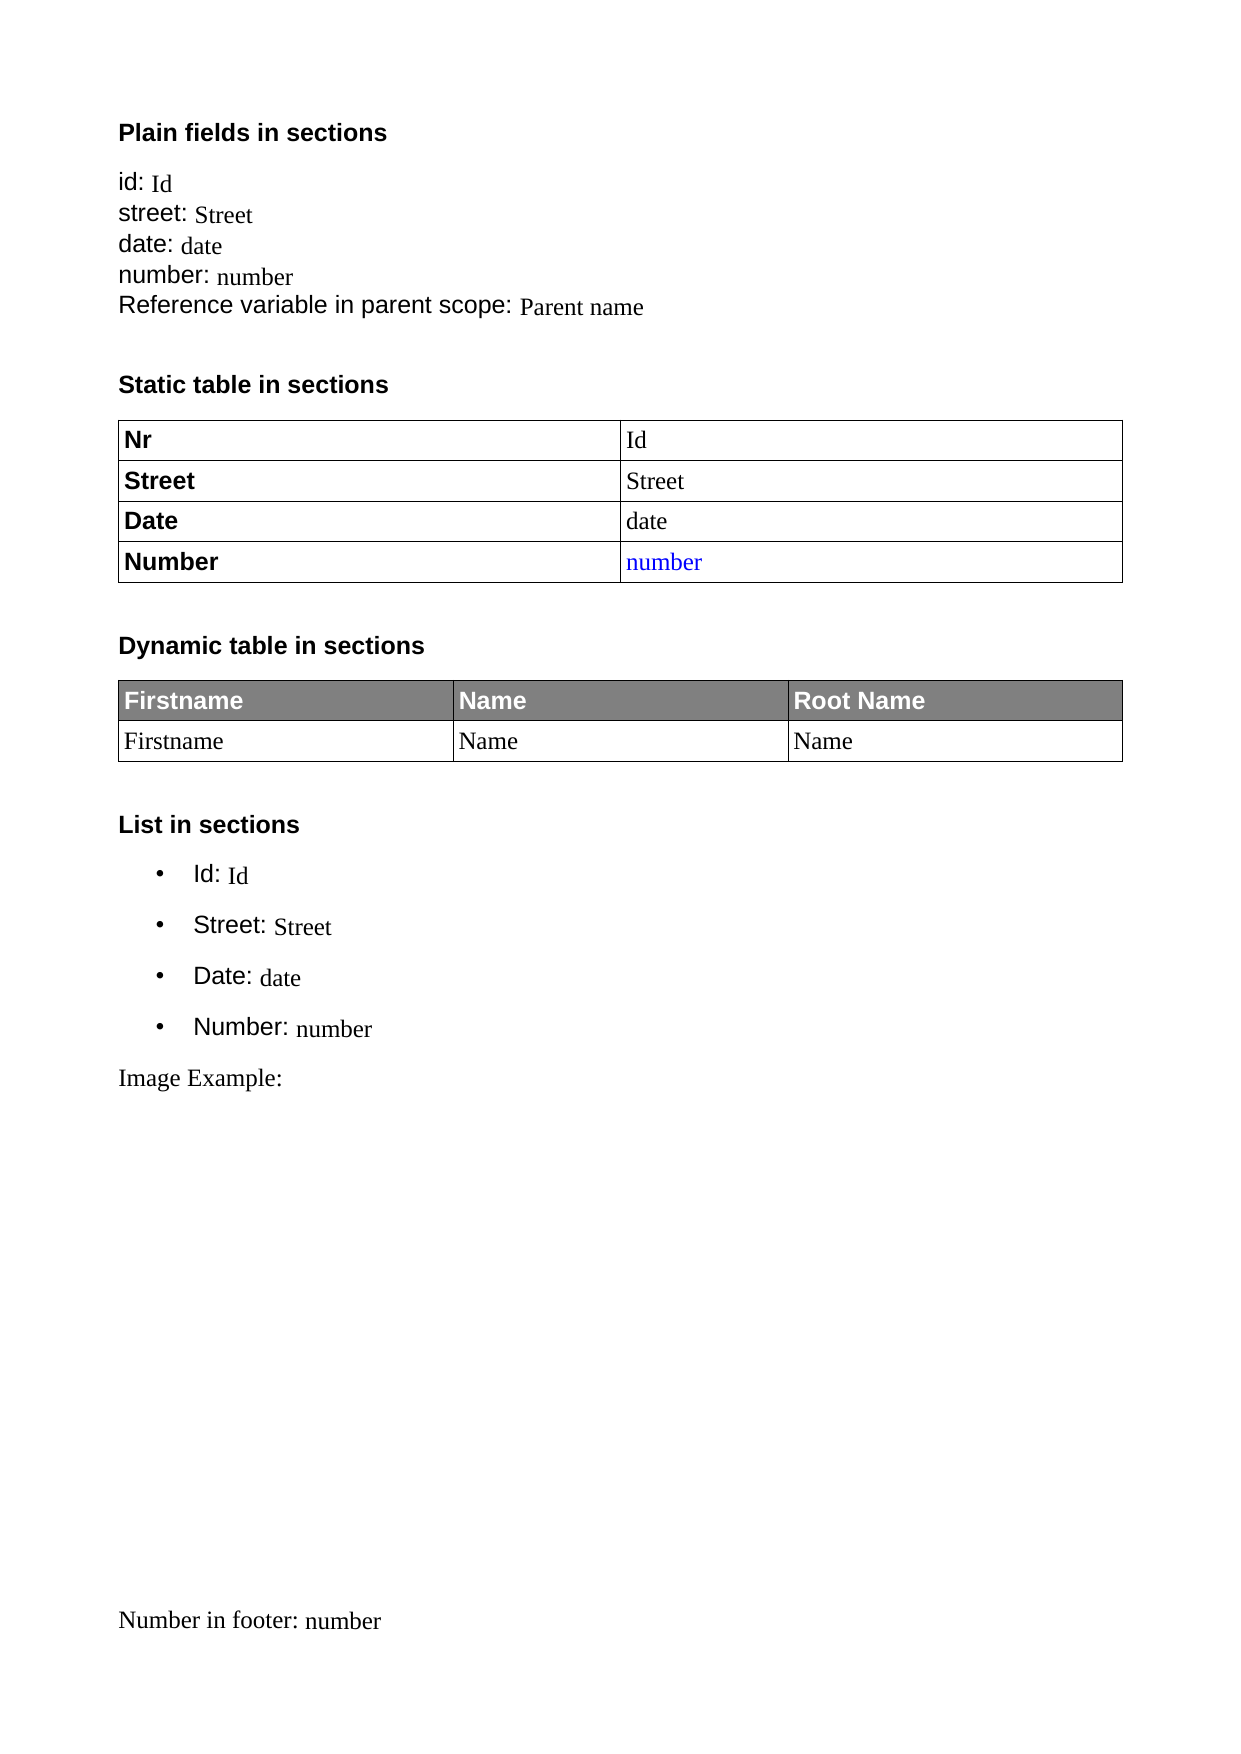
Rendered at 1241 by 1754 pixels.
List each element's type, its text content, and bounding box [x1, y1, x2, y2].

list Street: [156, 910, 1122, 941]
table_cell [454, 721, 788, 761]
table_header Name [454, 681, 788, 720]
table_cell [621, 461, 1122, 501]
list Id: [156, 859, 1122, 890]
text date: [118, 229, 1122, 260]
table_cell [789, 721, 1122, 761]
table_header Nr [119, 421, 620, 460]
list Date: [156, 961, 1122, 992]
list Number: [156, 1012, 1122, 1043]
text Reference variable in parent scope: [118, 291, 1122, 321]
table_cell Number [119, 542, 620, 582]
table_cell [621, 542, 1122, 582]
table_header Root Name [789, 681, 1122, 720]
table_header Firstname [119, 681, 453, 720]
text Plain fields in sections [118, 118, 1122, 147]
table_cell Date [119, 502, 620, 541]
text Image Example: [118, 1063, 1122, 1092]
text number: [118, 260, 1122, 291]
table_cell Street [119, 461, 620, 501]
text id: [118, 167, 1122, 198]
text street: [118, 198, 1122, 229]
text Dynamic table in sections [118, 631, 1122, 659]
table_header [621, 421, 1122, 460]
table_cell [621, 502, 1122, 541]
text List in sections [118, 810, 1122, 838]
table_cell [119, 721, 453, 761]
text Static table in sections [118, 370, 1122, 399]
